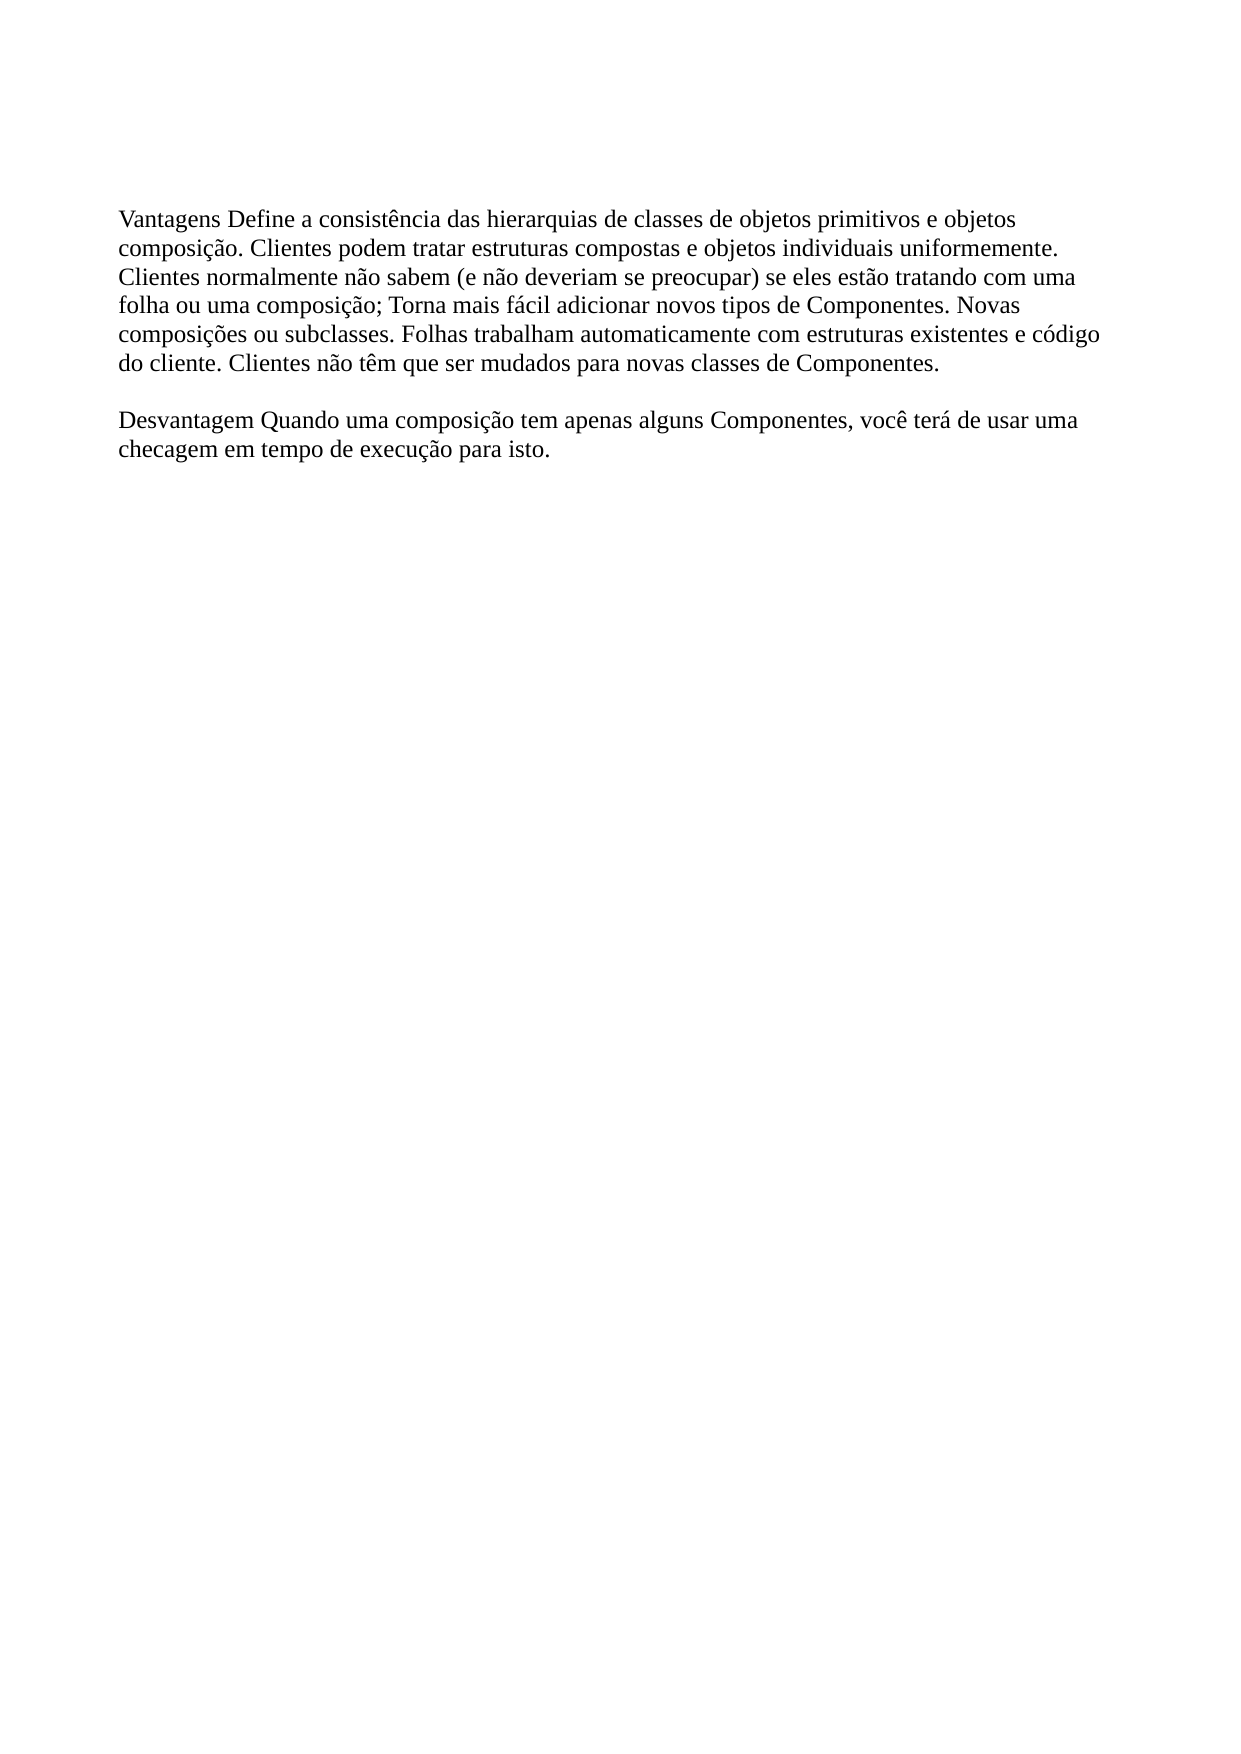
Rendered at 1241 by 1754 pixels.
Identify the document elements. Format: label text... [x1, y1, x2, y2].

text Desvantagem Quando uma composição tem apenas alguns Componentes, você terá de usar uma checagem em tempo de execução para isto. [118, 406, 1122, 463]
text Vantagens Define a consistência das hierarquias de classes de objetos primitivos e objetos composição. Clientes podem tratar estruturas compostas e objetos individuais uniformemente. Clientes normalmente não sabem (e não deveriam se preocupar) se eles estão tratando com uma folha ou uma composição; Torna mais fácil adicionar novos tipos de Componentes. Novas composições ou subclasses. Folhas trabalham automaticamente com estruturas existentes e código do cliente. Clientes não têm que ser mudados para novas classes de Componentes. [118, 204, 1122, 377]
